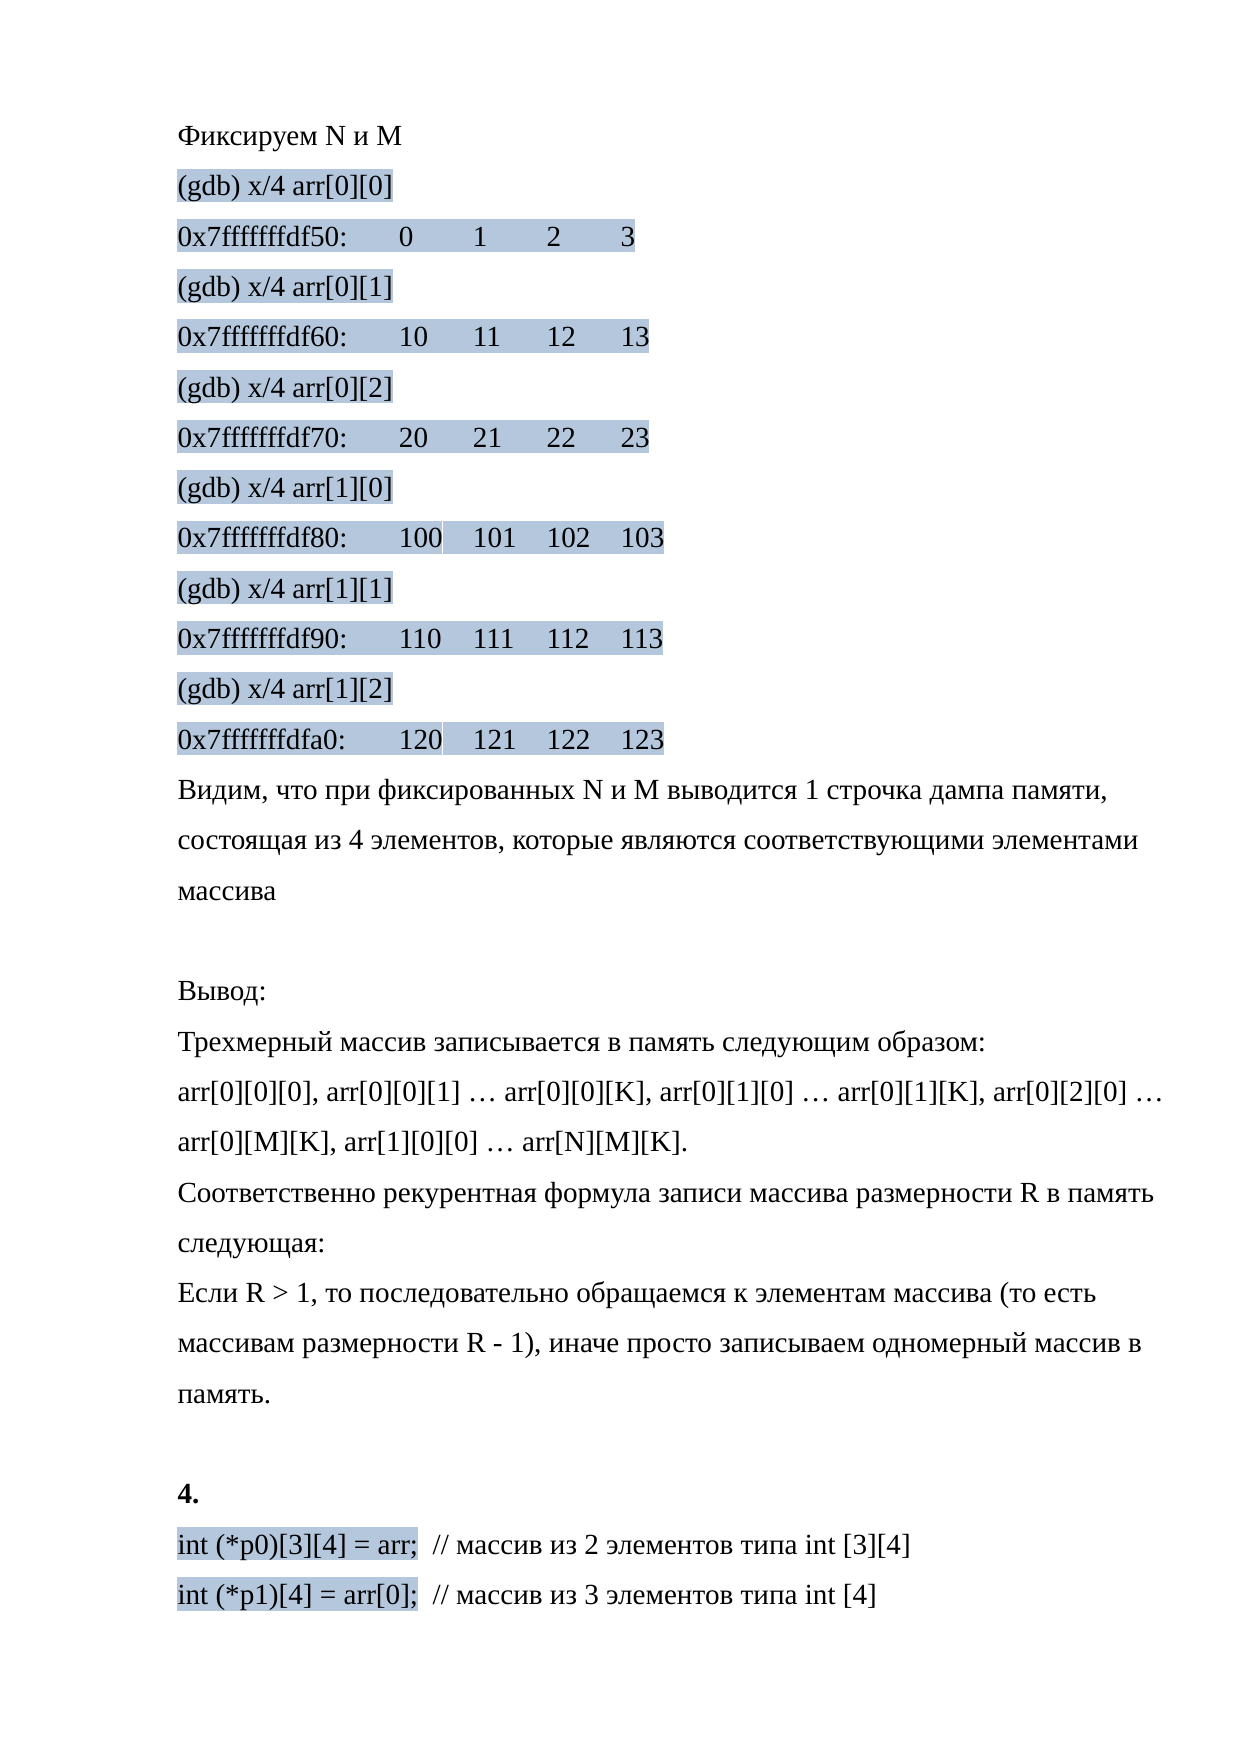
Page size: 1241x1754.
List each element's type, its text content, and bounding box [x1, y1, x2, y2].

text 0x7fffffffdf70: 20 21 22 23 [177, 420, 1181, 453]
text Фиксируем N и M [177, 118, 1181, 152]
text arr[0][0][0], arr[0][0][1] … arr[0][0][K], arr[0][1][0] … arr[0][1][K], arr[0][2][0] … [177, 1074, 1181, 1108]
text 4. [177, 1477, 1181, 1510]
text (gdb) x/4 arr[0][2] [177, 370, 1181, 403]
text 0x7fffffffdf80: 100 101 102 103 [177, 521, 1181, 554]
text (gdb) x/4 arr[1][1] [177, 571, 1181, 604]
text (gdb) x/4 arr[0][0] [177, 168, 1181, 202]
text 0x7fffffffdfa0: 120 121 122 123 [177, 722, 1181, 755]
text Вывод: [177, 973, 1181, 1007]
text Видим, что при фиксированных N и M выводится 1 строчка дампа памяти, состоящая из 4 элементов, которые являются соответствующими элементами массива [177, 772, 1181, 906]
text 0x7fffffffdf90: 110 111 112 113 [177, 621, 1181, 655]
text (gdb) x/4 arr[1][0] [177, 470, 1181, 504]
text (gdb) x/4 arr[1][2] [177, 672, 1181, 705]
text Трехмерный массив записывается в память следующим образом: [177, 1024, 1181, 1057]
text Соответственно рекурентная формула записи массива размерности R в память следующая: [177, 1175, 1181, 1258]
text Если R > 1, то последовательно обращаемся к элементам массива (то есть массивам размерности R - 1), иначе просто записываем одномерный массив в память. [177, 1275, 1181, 1409]
text int (*p0)[3][4] = arr; // массив из 2 элементов типа int [3][4] [177, 1527, 1181, 1560]
text int (*p1)[4] = arr[0]; // массив из 3 элементов типа int [4] [177, 1577, 1181, 1611]
text (gdb) x/4 arr[0][1] [177, 269, 1181, 303]
text 0x7fffffffdf50: 0 1 2 3 [177, 219, 1181, 252]
text 0x7fffffffdf60: 10 11 12 13 [177, 319, 1181, 353]
text arr[0][M][K], arr[1][0][0] … arr[N][M][K]. [177, 1124, 1181, 1158]
